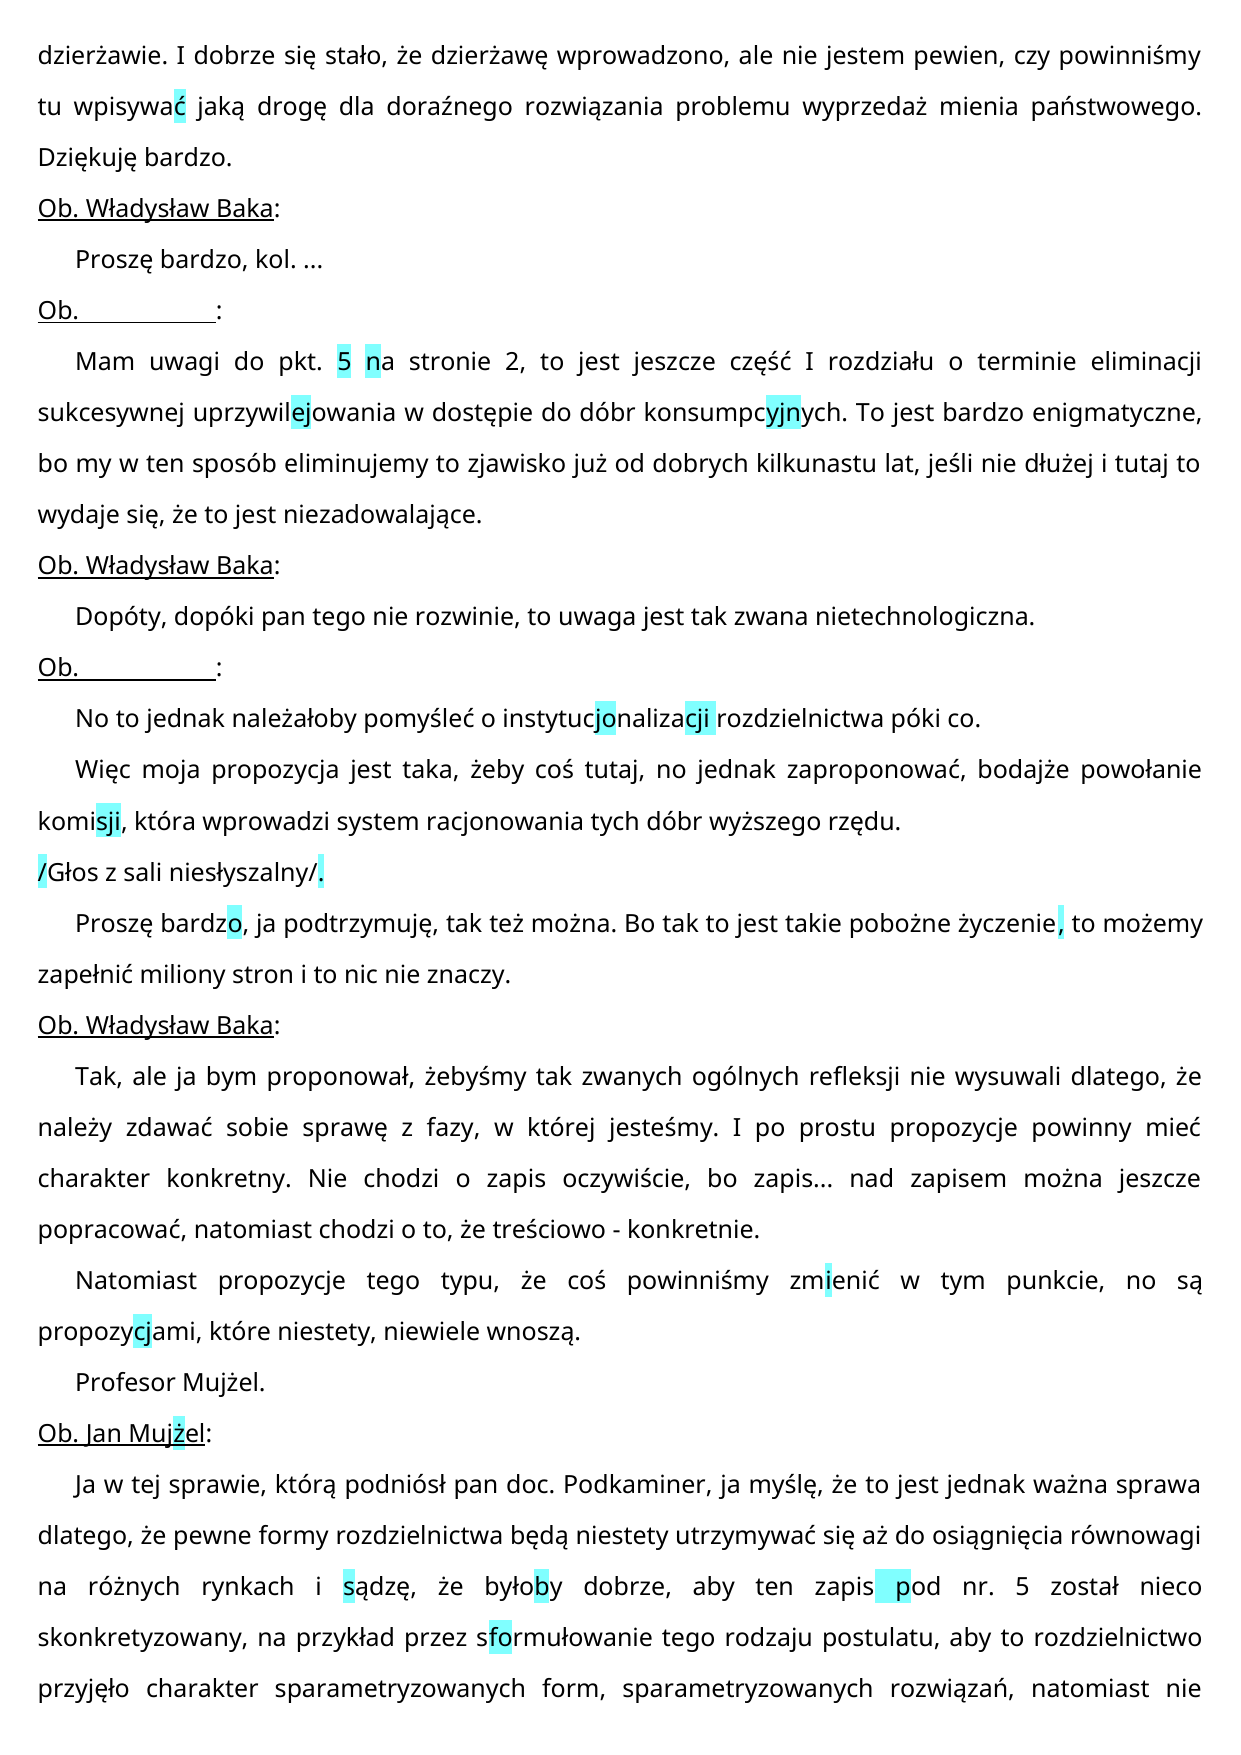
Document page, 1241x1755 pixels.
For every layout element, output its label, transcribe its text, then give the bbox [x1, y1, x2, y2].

text /Głos z sali niesłyszalny/. [37, 854, 1203, 888]
text Proszę bardzo, kol. ... [37, 242, 1203, 276]
text Proszę bardzo, ja podtrzymuję, tak też można. Bo tak to jest takie pobożne życzenie, to możemy zapełnić miliony stron i to nic nie znaczy. [37, 905, 1203, 990]
text Ob. : [37, 293, 1203, 327]
text Ob. Władysław Baka: [37, 1007, 1203, 1041]
text Więc moja propozycja jest taka, żeby coś tutaj, no jednak zaproponować, bodajże powołanie komisji, która wprowadzi system racjonowania tych dóbr wyższego rzędu. [37, 752, 1203, 837]
text Mam uwagi do pkt. 5 na stronie 2, to jest jeszcze część I rozdziału o terminie eliminacji sukcesywnej uprzywilejowania w dostępie do dóbr konsumpcyjnych. To jest bardzo enigmatyczne, bo my w ten sposób eliminujemy to zjawisko już od dobrych kilkunastu lat, jeśli nie dłużej i tutaj to wydaje się, że to jest niezadowalające. [37, 344, 1203, 531]
text dzierżawie. I dobrze się stało, że dzierżawę wprowadzono, ale nie jestem pewien, czy powinniśmy tu wpisywać jaką drogę dla doraźnego rozwiązania problemu wyprzedaż mienia państwowego. Dziękuję bardzo. [37, 37, 1203, 174]
text Natomiast propozycje tego typu, że coś powinniśmy zmienić w tym punkcie, no są propozycjami, które niestety, niewiele wnoszą. [37, 1262, 1203, 1348]
text Dopóty, dopóki pan tego nie rozwinie, to uwaga jest tak zwana nietechnologiczna. [37, 599, 1203, 633]
text Ja w tej sprawie, którą podniósł pan doc. Podkaminer, ja myślę, że to jest jednak ważna sprawa dlatego, że pewne formy rozdzielnictwa będą niestety utrzymywać się aż do osiągnięcia równowagi na różnych rynkach i sądzę, że byłoby dobrze, aby ten zapis pod nr. 5 został nieco skonkretyzowany, na przykład przez sformułowanie tego rodzaju postulatu, aby to rozdzielnictwo przyjęło charakter sparametryzowanych form, sparametryzowanych rozwiązań, natomiast nie [37, 1467, 1203, 1705]
text Ob. Jan Mujżel: [37, 1416, 1203, 1450]
text No to jednak należałoby pomyśleć o instytucjonalizacji rozdzielnictwa póki co. [37, 701, 1203, 735]
text Profesor Mujżel. [37, 1364, 1203, 1399]
text Ob. : [37, 650, 1203, 684]
text Tak, ale ja bym proponował, żebyśmy tak zwanych ogólnych refleksji nie wysuwali dlatego, że należy zdawać sobie sprawę z fazy, w której jesteśmy. I po prostu propozycje powinny mieć charakter konkretny. Nie chodzi o zapis oczywiście, bo zapis... nad zapisem można jeszcze popracować, natomiast chodzi o to, że treściowo - konkretnie. [37, 1058, 1203, 1246]
text Ob. Władysław Baka: [37, 548, 1203, 582]
text Ob. Władysław Baka: [37, 191, 1203, 225]
